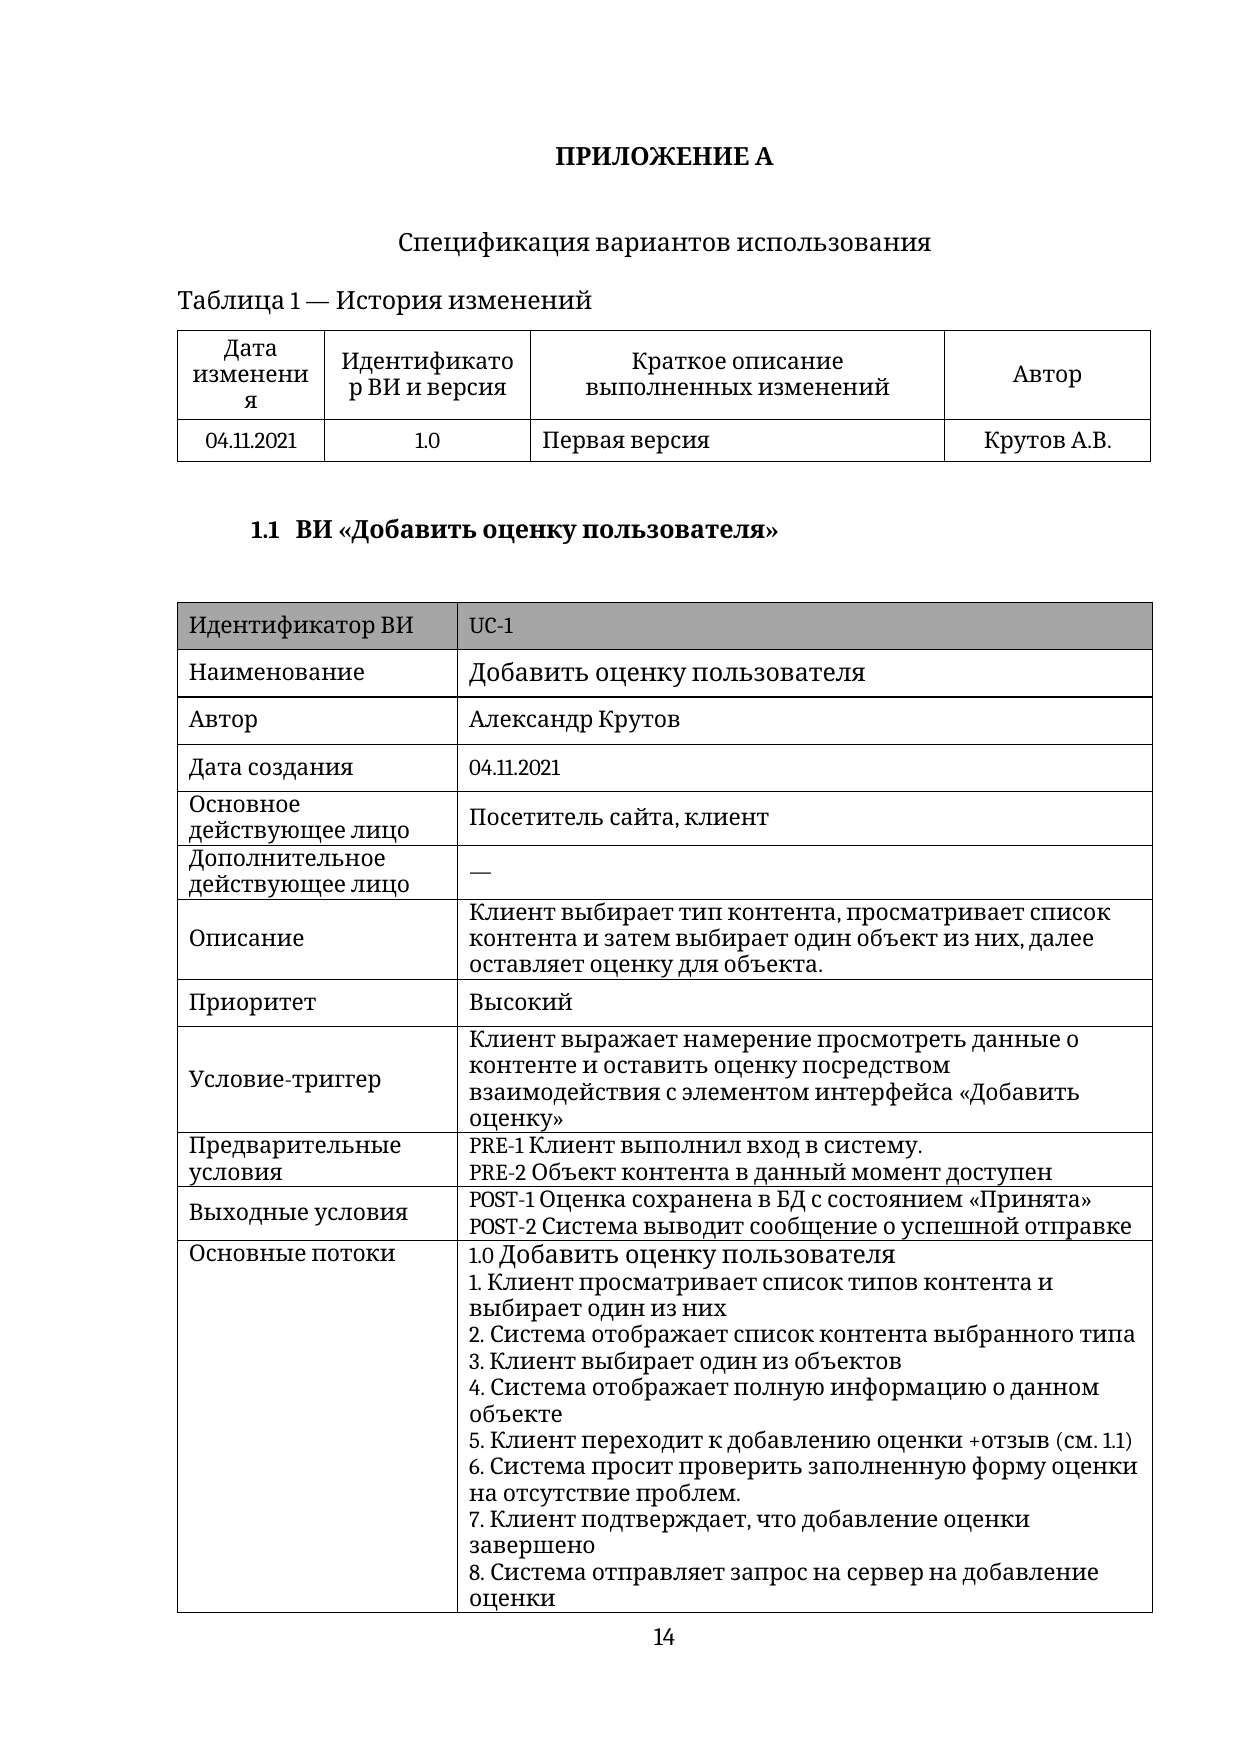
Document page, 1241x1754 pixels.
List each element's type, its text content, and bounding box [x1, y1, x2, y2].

table_cell Условие-триггер [178, 1027, 457, 1132]
table_cell Предварительные условия [178, 1133, 457, 1186]
table_cell POST-1 Оценка сохранена в БД с состоянием «Принята» POST-2 Система выводит сообщение о успешной отправке [458, 1187, 1152, 1240]
table_header Дата изменения [178, 331, 324, 419]
table_cell — [458, 846, 1152, 898]
text Таблица 1 — История изменений [177, 287, 1152, 316]
table_cell 04.11.2021 [458, 745, 1152, 791]
table_cell Основные потоки [178, 1241, 457, 1612]
table_header Идентификатор ВИ [178, 603, 457, 649]
table_cell Клиент выражает намерение просмотреть данные о контенте и оставить оценку посредством взаимодействия с элементом интерфейса «Добавить оценку» [458, 1027, 1152, 1132]
text Спецификация вариантов использования [177, 229, 1152, 258]
table_cell 1.0 Добавить оценку пользователя 1. Клиент просматривает список типов контента и выбирает один из них 2. Система отображает список контента выбранного типа 3. Клиент выбирает один из объектов 4. Система отображает полную информацию о данном объекте 5. Клиент переходит к добавлению оценки +отзыв (см. 1.1) 6. Система просит проверить заполненную форму оценки на отсутствие проблем. 7. Клиент подтверждает, что добавление оценки завершено 8. Система отправляет запрос на сервер на добавление оценки [458, 1241, 1152, 1612]
table_cell 1.0 [325, 420, 530, 461]
table_cell Наименование [178, 650, 457, 696]
table_cell Основное действующее лицо [178, 792, 457, 845]
table_header Идентификатор ВИ и версия [325, 331, 530, 419]
list ВИ «Добавить оценку пользователя» [251, 516, 1152, 544]
table_cell Клиент выбирает тип контента, просматривает список контента и затем выбирает один объект из них, далее оставляет оценку для объекта. [458, 900, 1152, 978]
table_cell Высокий [458, 980, 1152, 1026]
table_cell Первая версия [531, 420, 944, 461]
table_header Краткое описание выполненных изменений [531, 331, 944, 419]
table_cell Дополнительное действующее лицо [178, 846, 457, 898]
table_cell Приоритет [178, 980, 457, 1026]
table_cell Добавить оценку пользователя [458, 650, 1152, 696]
table_cell Описание [178, 900, 457, 978]
table_cell PRE-1 Клиент выполнил вход в систему. PRE-2 Объект контента в данный момент доступен [458, 1133, 1152, 1186]
table_cell Дата создания [178, 745, 457, 791]
table_cell Посетитель сайта, клиент [458, 792, 1152, 845]
table_cell Автор [178, 698, 457, 744]
table_header Автор [945, 331, 1150, 419]
table_header UC-1 [458, 603, 1152, 649]
table_cell Выходные условия [178, 1187, 457, 1240]
text ПРИЛОЖЕНИЕ А [177, 143, 1152, 172]
table_cell 04.11.2021 [178, 420, 324, 461]
table_cell Крутов А.В. [945, 420, 1150, 461]
table_cell Александр Крутов [458, 698, 1152, 744]
